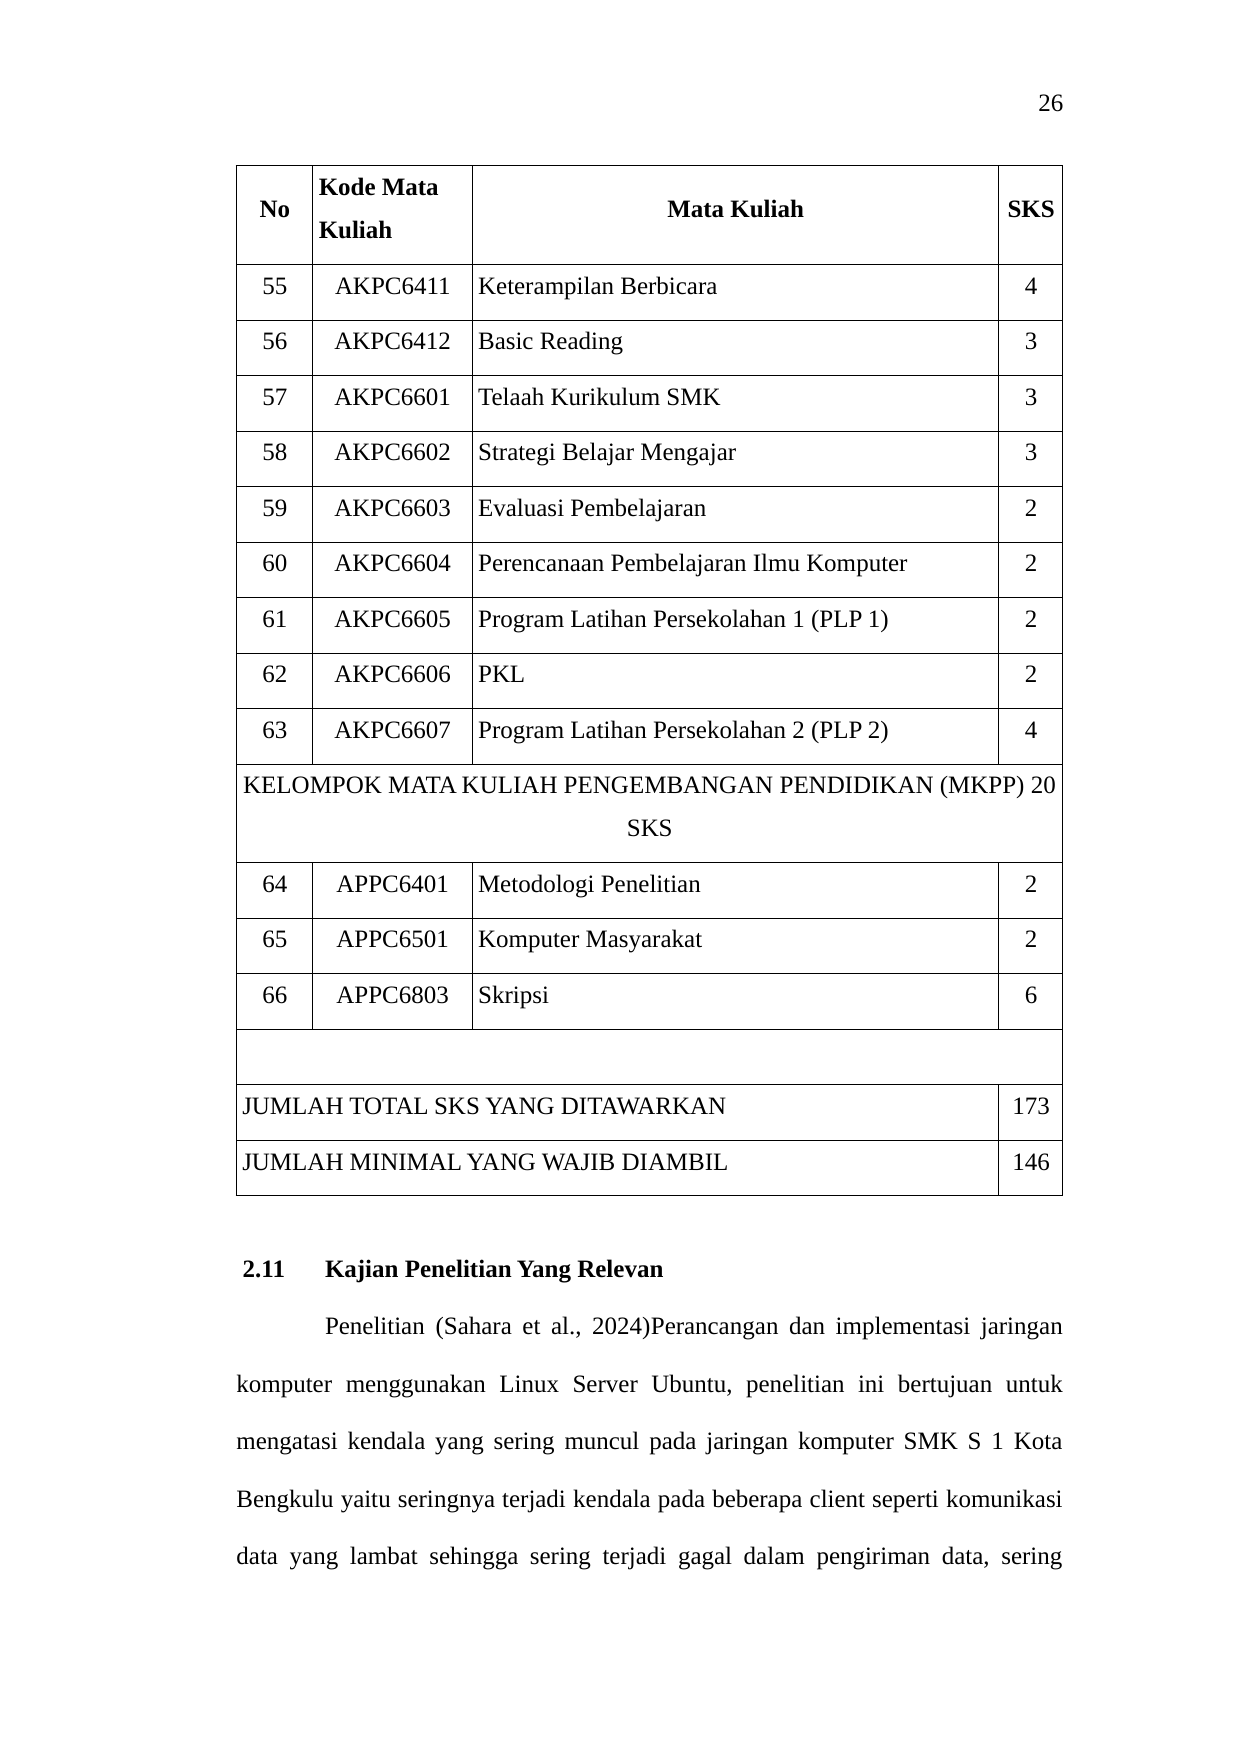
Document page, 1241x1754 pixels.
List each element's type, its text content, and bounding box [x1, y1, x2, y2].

table_cell Skripsi [473, 974, 998, 1029]
table_cell Perencanaan Pembelajaran Ilmu Komputer [473, 543, 998, 597]
table_cell 2 [999, 543, 1062, 597]
table_cell 65 [237, 919, 312, 973]
table_cell JUMLAH TOTAL SKS YANG DITAWARKAN [237, 1085, 998, 1140]
table_header Kode Mata Kuliah [313, 166, 472, 264]
table_cell Program Latihan Persekolahan 2 (PLP 2) [473, 709, 998, 764]
table_cell JUMLAH MINIMAL YANG WAJIB DIAMBIL [237, 1141, 998, 1195]
table_cell 4 [999, 265, 1062, 319]
table_cell Metodologi Penelitian [473, 863, 998, 918]
table_cell APPC6401 [313, 863, 472, 918]
table_cell 3 [999, 376, 1062, 431]
table_cell APPC6501 [313, 919, 472, 973]
table_cell 60 [237, 543, 312, 597]
table_cell 3 [999, 432, 1062, 486]
table_cell 2 [999, 919, 1062, 973]
table_cell 57 [237, 376, 312, 431]
table_cell APPC6803 [313, 974, 472, 1029]
table_cell AKPC6601 [313, 376, 472, 431]
table_cell 59 [237, 487, 312, 542]
table_cell 55 [237, 265, 312, 319]
table_cell Telaah Kurikulum SMK [473, 376, 998, 431]
table_cell Basic Reading [473, 321, 998, 375]
table_cell AKPC6411 [313, 265, 472, 319]
table_cell 146 [999, 1141, 1062, 1195]
table_cell AKPC6603 [313, 487, 472, 542]
table_cell 66 [237, 974, 312, 1029]
table_cell Program Latihan Persekolahan 1 (PLP 1) [473, 598, 998, 653]
table_cell Komputer Masyarakat [473, 919, 998, 973]
table_cell 3 [999, 321, 1062, 375]
table_cell 2 [999, 598, 1062, 653]
table_cell AKPC6602 [313, 432, 472, 486]
table_cell Strategi Belajar Mengajar [473, 432, 998, 486]
table_cell [237, 1030, 1062, 1084]
table_cell AKPC6605 [313, 598, 472, 653]
table_cell 2 [999, 487, 1062, 542]
table_cell 61 [237, 598, 312, 653]
table_cell AKPC6604 [313, 543, 472, 597]
table_cell 63 [237, 709, 312, 764]
table_cell 56 [237, 321, 312, 375]
table_cell AKPC6412 [313, 321, 472, 375]
table_cell 6 [999, 974, 1062, 1029]
text Penelitian (Sahara et al., 2024)⁠Perancangan dan implementasi jaringan komputer menggunakan Linux Server Ubuntu, penelitian ini bertujuan untuk mengatasi kendala yang sering muncul pada jaringan komputer SMK S 1 Kota Bengkulu yaitu seringnya terjadi kendala pada beberapa client seperti komunikasi data yang lambat sehingga sering terjadi gagal dalam pengiriman data, sering [236, 1311, 1063, 1570]
table_cell 58 [237, 432, 312, 486]
table_cell PKL [473, 654, 998, 708]
table_cell 173 [999, 1085, 1062, 1140]
table_cell 2 [999, 654, 1062, 708]
table_cell 64 [237, 863, 312, 918]
table_cell AKPC6606 [313, 654, 472, 708]
table_cell Evaluasi Pembelajaran [473, 487, 998, 542]
table_header Mata Kuliah [473, 166, 998, 264]
table_header No [237, 166, 312, 264]
table_cell 4 [999, 709, 1062, 764]
table_cell 2 [999, 863, 1062, 918]
table_cell AKPC6607 [313, 709, 472, 764]
table_cell KELOMPOK MATA KULIAH PENGEMBANGAN PENDIDIKAN (MKPP) 20 SKS [237, 765, 1062, 862]
table_header SKS [999, 166, 1062, 264]
subtitle Kajian Penelitian Yang Relevan [236, 1254, 1063, 1283]
table_cell Keterampilan Berbicara [473, 265, 998, 319]
table_cell 62 [237, 654, 312, 708]
